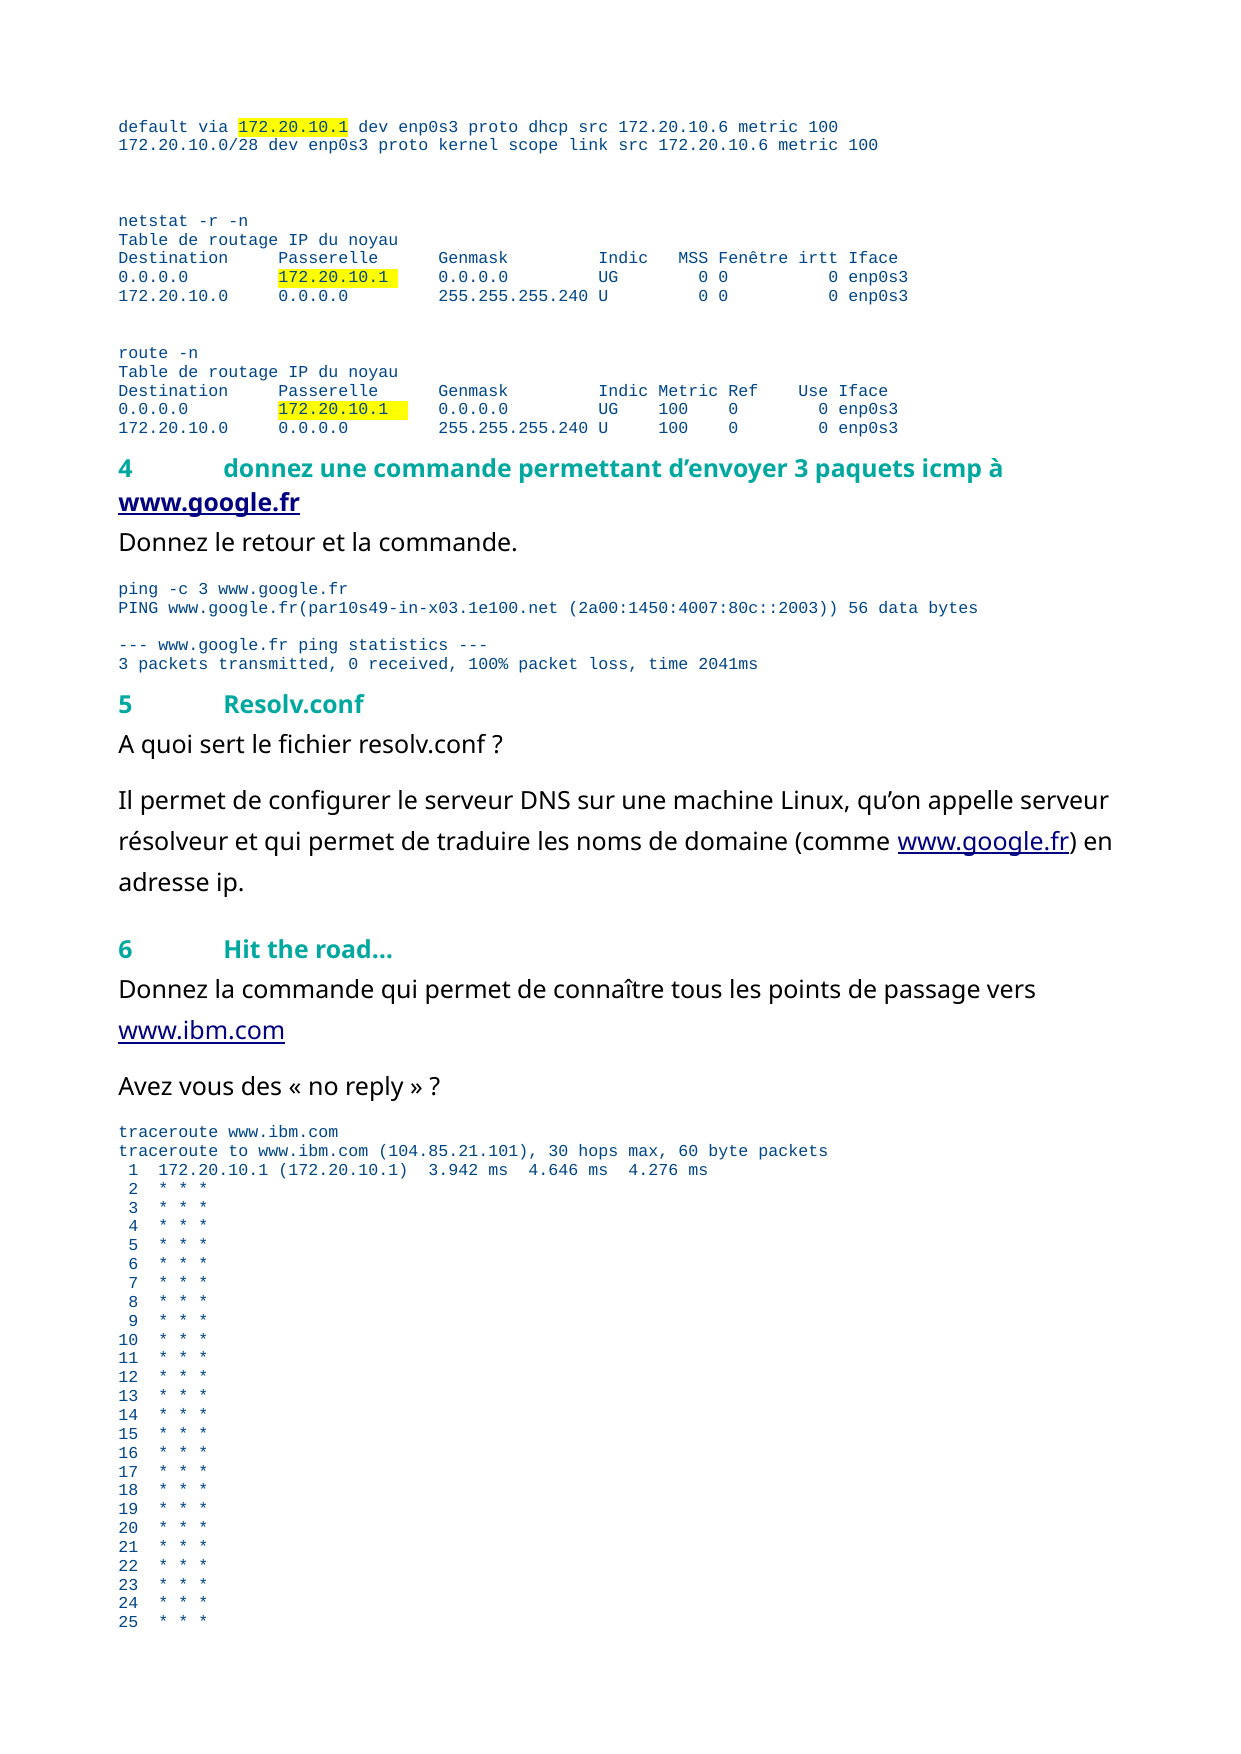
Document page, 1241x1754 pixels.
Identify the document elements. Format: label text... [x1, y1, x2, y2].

text ping -c 3 www.google.fr [118, 580, 1122, 599]
text 4 * * * [118, 1218, 1122, 1237]
text Table de routage IP du noyau [118, 231, 1122, 250]
text 172.20.10.0 0.0.0.0 255.255.255.240 U 0 0 0 enp0s3 [118, 288, 1122, 307]
text 14 * * * [118, 1407, 1122, 1425]
text 20 * * * [118, 1520, 1122, 1538]
text 25 * * * [118, 1614, 1122, 1633]
text 0.0.0.0 172.20.10.1 0.0.0.0 UG 0 0 0 enp0s3 [118, 269, 1122, 288]
text 2 * * * [118, 1180, 1122, 1199]
text 22 * * * [118, 1557, 1122, 1576]
text traceroute to www.ibm.com (104.85.21.101), 30 hops max, 60 byte packets [118, 1143, 1122, 1161]
text A quoi sert le fichier resolv.conf ? [118, 727, 1122, 761]
text route -n [118, 344, 1122, 363]
text PING www.google.fr(par10s49-in-x03.1e100.net (2a00:1450:4007:80c::2003)) 56 data bytes [118, 599, 1122, 618]
text 9 * * * [118, 1312, 1122, 1331]
text traceroute www.ibm.com [118, 1124, 1122, 1143]
subtitle Hit the road… [118, 932, 1122, 966]
text 16 * * * [118, 1444, 1122, 1463]
text 10 * * * [118, 1331, 1122, 1350]
text 11 * * * [118, 1350, 1122, 1369]
text default via 172.20.10.1 dev enp0s3 proto dhcp src 172.20.10.6 metric 100 [118, 118, 1122, 137]
text 23 * * * [118, 1576, 1122, 1595]
text 3 packets transmitted, 0 received, 100% packet loss, time 2041ms [118, 656, 1122, 674]
text 5 * * * [118, 1237, 1122, 1256]
text 172.20.10.0 0.0.0.0 255.255.255.240 U 100 0 0 enp0s3 [118, 420, 1122, 439]
text Destination Passerelle Genmask Indic MSS Fenêtre irtt Iface [118, 250, 1122, 269]
text Avez vous des « no reply » ? [118, 1068, 1122, 1102]
text 3 * * * [118, 1199, 1122, 1218]
text Donnez le retour et la commande. [118, 525, 1122, 559]
text Table de routage IP du noyau [118, 363, 1122, 382]
text --- www.google.fr ping statistics --- [118, 637, 1122, 656]
text 19 * * * [118, 1501, 1122, 1520]
text netstat -r -n [118, 212, 1122, 231]
text Donnez la commande qui permet de connaître tous les points de passage vers www.ibm.com [118, 972, 1122, 1047]
text Destination Passerelle Genmask Indic Metric Ref Use Iface [118, 382, 1122, 401]
text 7 * * * [118, 1274, 1122, 1293]
text Il permet de configurer le serveur DNS sur une machine Linux, qu’on appelle serveur résolveur et qui permet de traduire les noms de domaine (comme www.google.fr) en adresse ip. [118, 782, 1122, 898]
text 1 172.20.10.1 (172.20.10.1) 3.942 ms 4.646 ms 4.276 ms [118, 1161, 1122, 1180]
text 15 * * * [118, 1425, 1122, 1444]
subtitle donnez une commande permettant d’envoyer 3 paquets icmp à www.google.fr [118, 451, 1122, 519]
text 0.0.0.0 172.20.10.1 0.0.0.0 UG 100 0 0 enp0s3 [118, 401, 1122, 420]
text 24 * * * [118, 1595, 1122, 1614]
text 12 * * * [118, 1369, 1122, 1388]
text 13 * * * [118, 1388, 1122, 1407]
text 172.20.10.0/28 dev enp0s3 proto kernel scope link src 172.20.10.6 metric 100 [118, 137, 1122, 156]
text 17 * * * [118, 1463, 1122, 1482]
text 18 * * * [118, 1482, 1122, 1501]
text 8 * * * [118, 1293, 1122, 1312]
text 6 * * * [118, 1256, 1122, 1274]
text 21 * * * [118, 1538, 1122, 1557]
subtitle Resolv.conf [118, 687, 1122, 721]
